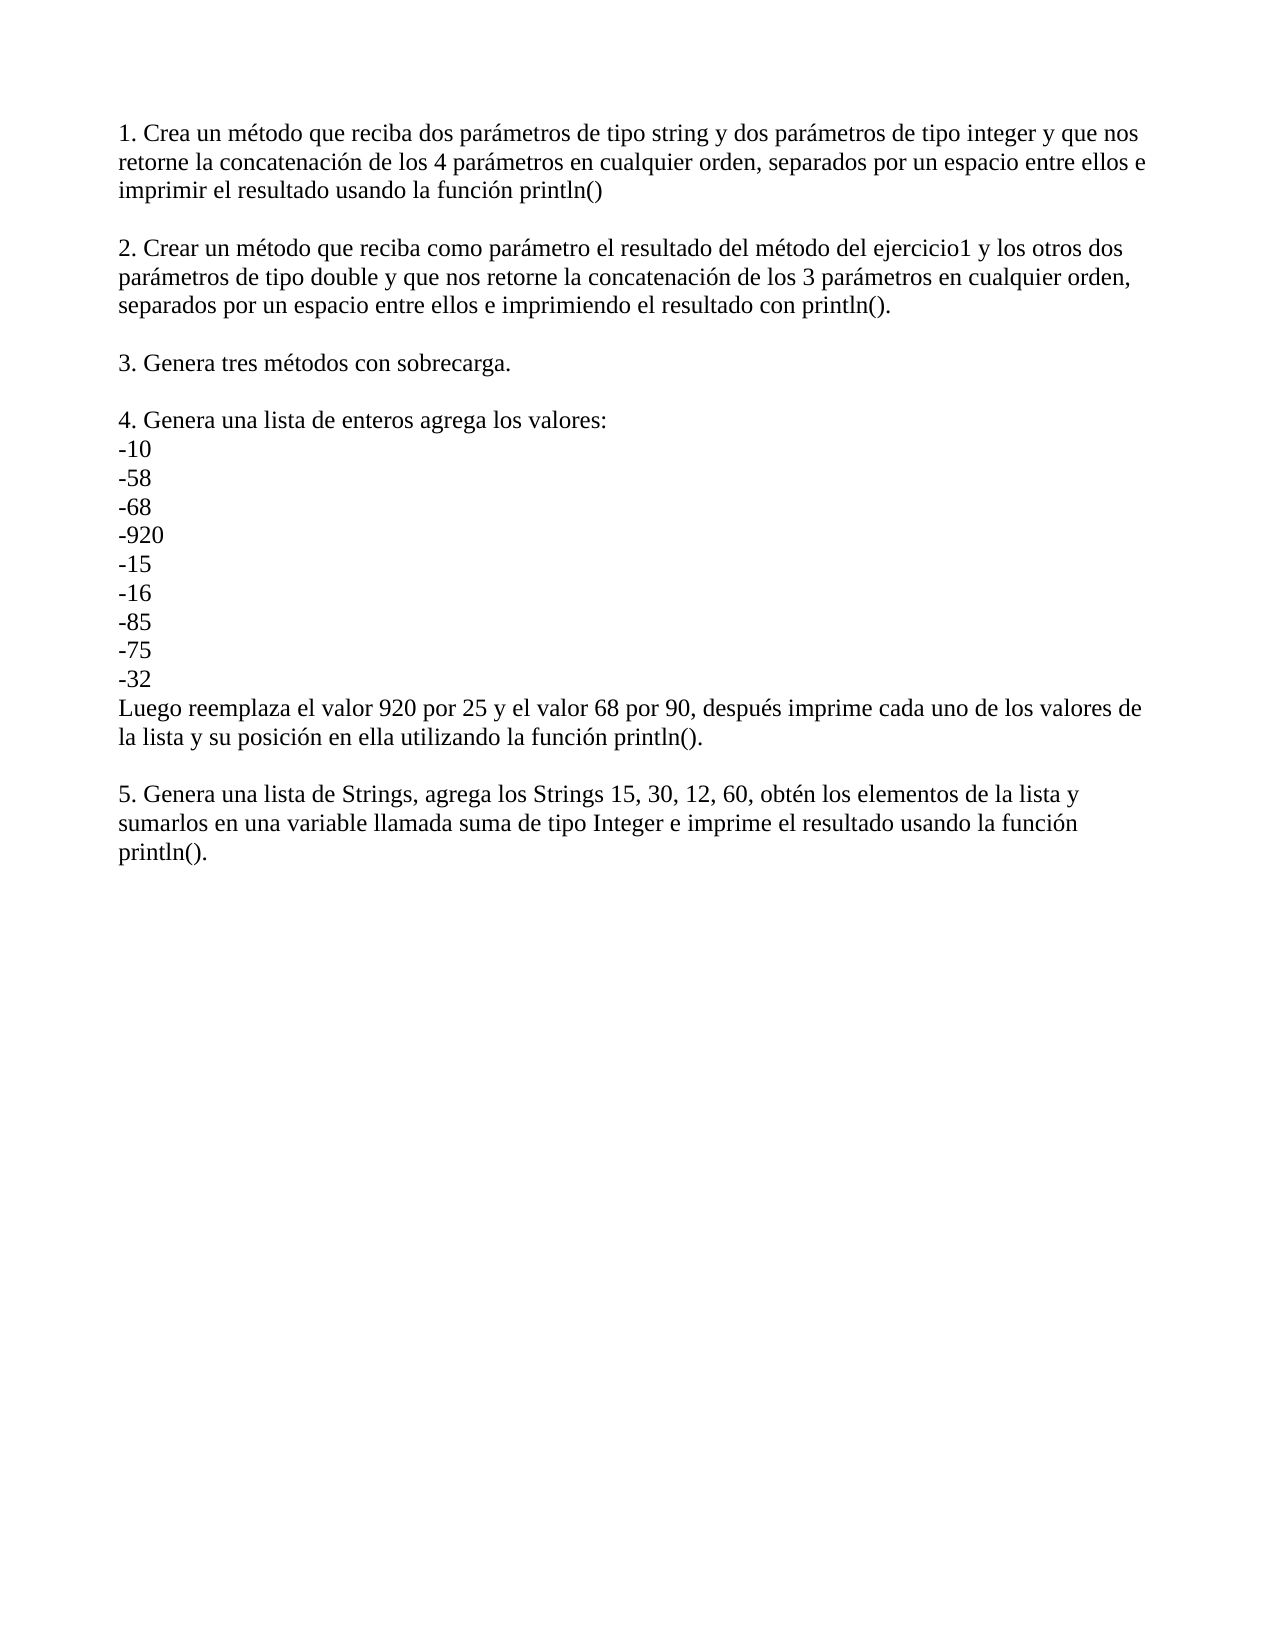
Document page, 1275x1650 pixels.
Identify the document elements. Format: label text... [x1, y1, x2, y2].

text 3. Genera tres métodos con sobrecarga. [118, 348, 1157, 377]
text -32 [118, 664, 1157, 693]
text 5. Genera una lista de Strings, agrega los Strings 15, 30, 12, 60, obtén los elementos de la lista y sumarlos en una variable llamada suma de tipo Integer e imprime el resultado usando la función println(). [118, 779, 1157, 866]
text -85 [118, 607, 1157, 636]
text -16 [118, 578, 1157, 607]
text 1. Crea un método que reciba dos parámetros de tipo string y dos parámetros de tipo integer y que nos retorne la concatenación de los 4 parámetros en cualquier orden, separados por un espacio entre ellos e imprimir el resultado usando la función println() [118, 118, 1157, 204]
text 2. Crear un método que reciba como parámetro el resultado del método del ejercicio1 y los otros dos parámetros de tipo double y que nos retorne la concatenación de los 3 parámetros en cualquier orden, separados por un espacio entre ellos e imprimiendo el resultado con println(). [118, 233, 1157, 319]
text -75 [118, 636, 1157, 664]
text -15 [118, 549, 1157, 578]
text Luego reemplaza el valor 920 por 25 y el valor 68 por 90, después imprime cada uno de los valores de la lista y su posición en ella utilizando la función println(). [118, 693, 1157, 751]
text 4. Genera una lista de enteros agrega los valores: -10 -58 -68 -920 [118, 406, 1157, 549]
